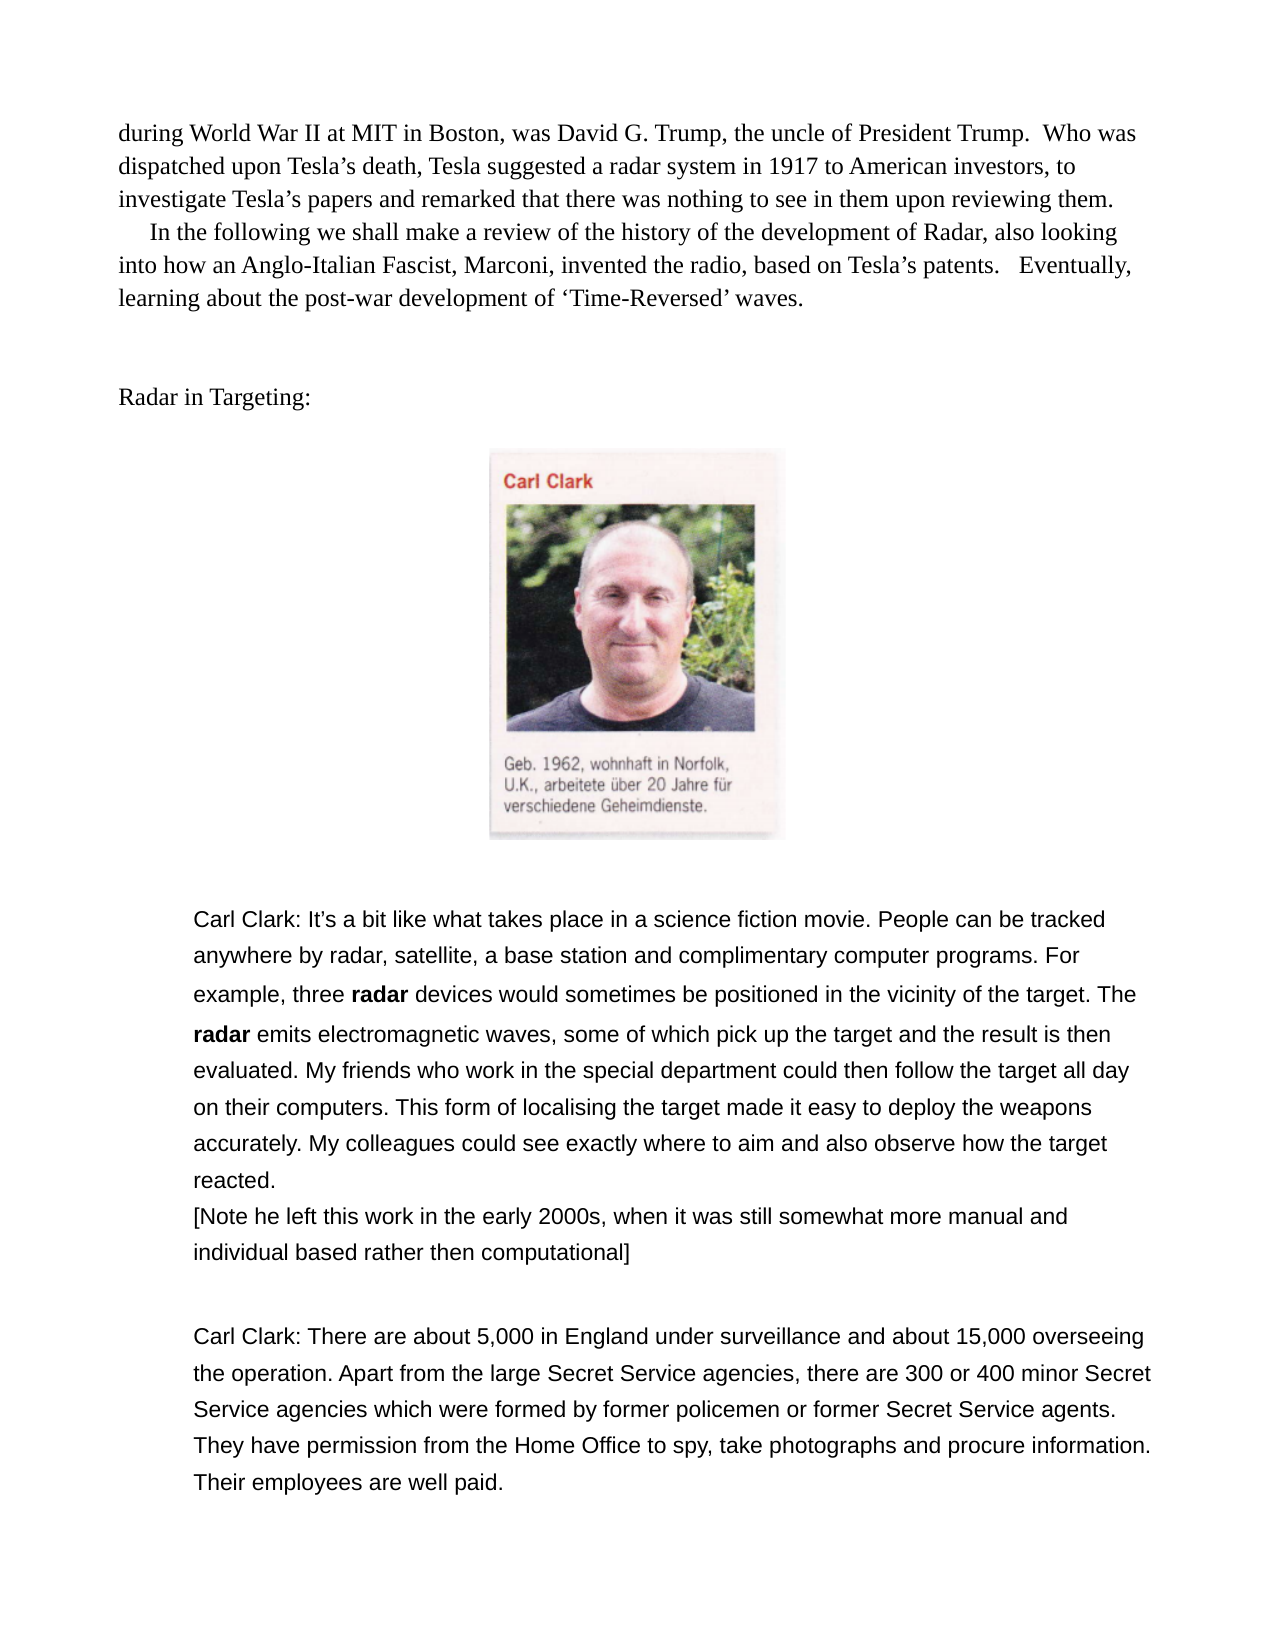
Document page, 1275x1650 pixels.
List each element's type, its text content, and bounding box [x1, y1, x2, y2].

text during World War II at MIT in Boston, was David G. Trump, the uncle of President Trump. Who was dispatched upon Tesla’s death, Tesla suggested a radar system in 1917 to American investors, to investigate Tesla’s papers and remarked that there was nothing to see in them upon reviewing them. [118, 118, 1157, 213]
text Carl Clark: There are about 5,000 in England under surveillance and about 15,000 overseeing the operation. Apart from the large Secret Service agencies, there are 300 or 400 minor Secret Service agencies which were formed by former policemen or former Secret Service agents. They have permission from the Home Office to spy, take photographs and procure information. Their employees are well paid. [193, 1323, 1157, 1495]
text Radar in Targeting: [118, 382, 1157, 411]
text [Note he left this work in the early 2000s, when it was still somewhat more manual and individual based rather then computational] [193, 1203, 1157, 1266]
text Carl Clark: It’s a bit like what takes place in a science fiction movie. People can be tracked anywhere by radar, satellite, a base station and complimentary computer programs. For example, three radar devices would sometimes be positioned in the vicinity of the target. The radar emits electromagnetic waves, some of which pick up the target and the result is then evaluated. My friends who work in the special department could then follow the target all day on their computers. This form of localising the target made it easy to deploy the weapons accurately. My colleagues could see exactly where to aim and also observe how the target reacted. [193, 906, 1157, 1193]
text In the following we shall make a review of the history of the development of Radar, also looking into how an Anglo-Italian Fascist, Marconi, invented the radio, based on Tesla’s patents. Eventually, learning about the post-war development of ‘Time-Reversed’ waves. [118, 217, 1157, 312]
picture [489, 448, 786, 840]
